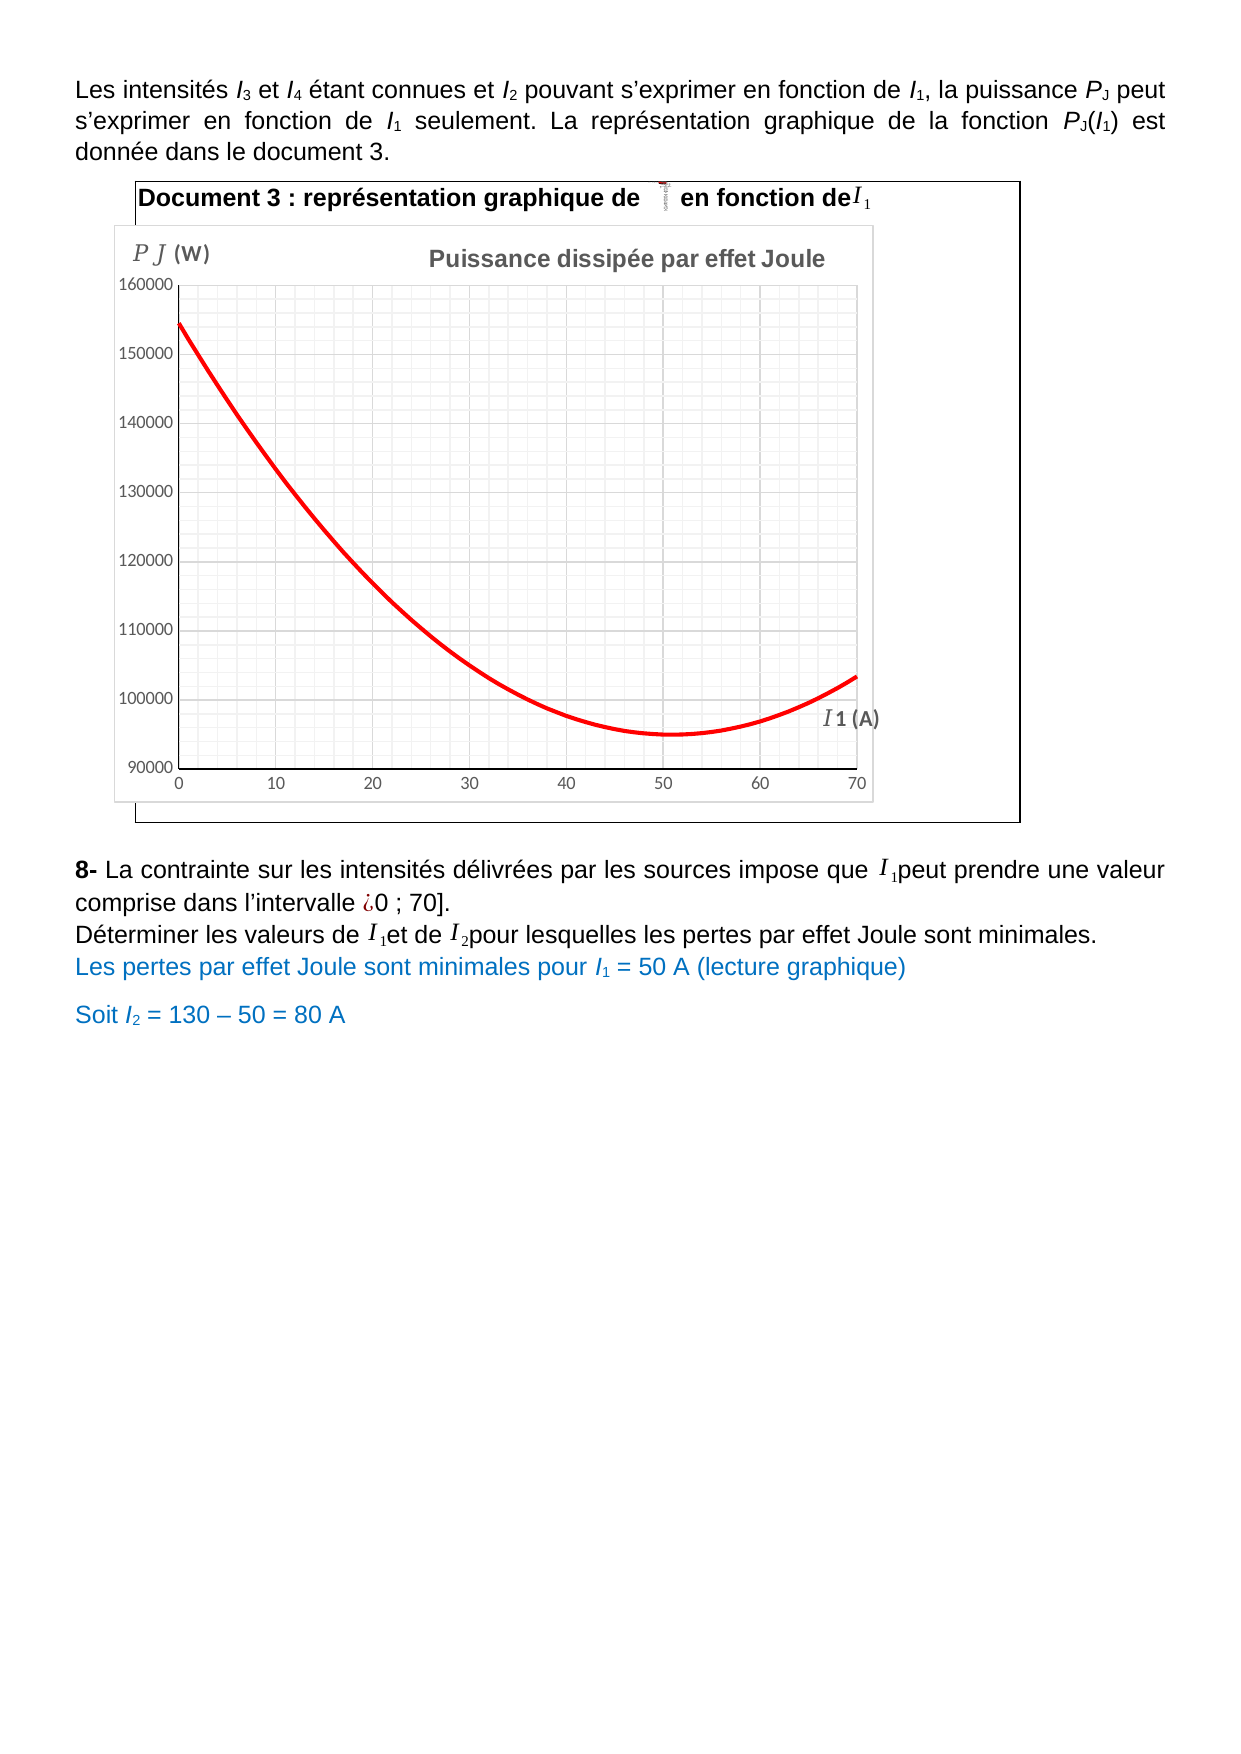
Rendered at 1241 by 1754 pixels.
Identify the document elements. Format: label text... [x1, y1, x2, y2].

text 8- La contrainte sur les intensités délivrées par les sources impose que peut prendre une valeur comprise dans l’intervalle 0 ; 70]. [75, 854, 1165, 916]
text Les pertes par effet Joule sont minimales pour I1 = 50 A (lecture graphique) [75, 952, 1165, 981]
text Soit I2 = 130 – 50 = 80 A [75, 1000, 1165, 1029]
text Les intensités I3 et I4 étant connues et I2 pouvant s’exprimer en fonction de I1, la puissance PJ peut s’exprimer en fonction de I1 seulement. La représentation graphique de la fonction PJ(I1) est donnée dans le document 3. [75, 75, 1165, 166]
text Déterminer les valeurs de et de pour lesquelles les pertes par effet Joule sont minimales. [75, 919, 1165, 950]
table_header Document 3 : représentation graphique de en fonction de [136, 182, 1019, 822]
